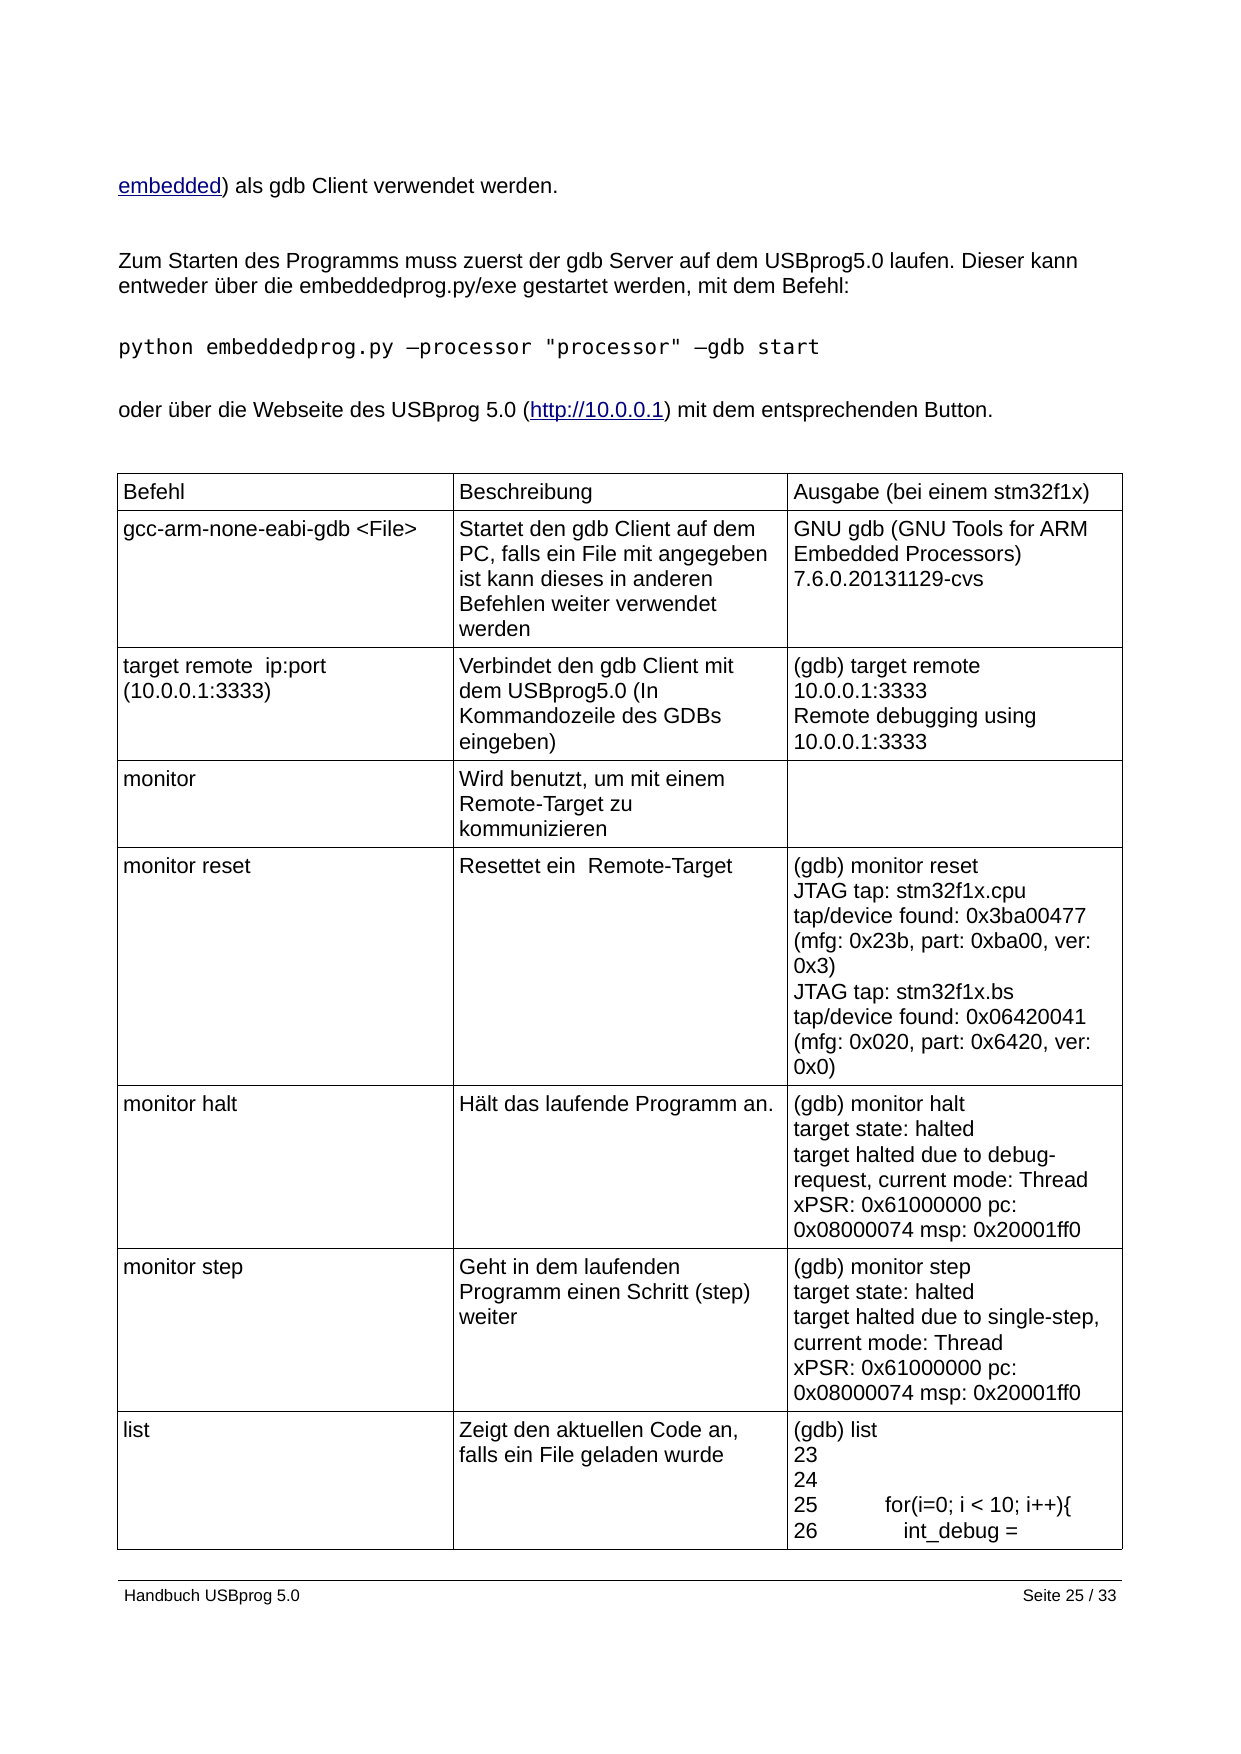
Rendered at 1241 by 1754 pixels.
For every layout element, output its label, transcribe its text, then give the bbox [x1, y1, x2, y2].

text embedded) als gdb Client verwendet werden. [118, 173, 1122, 198]
table_cell Hält das laufende Programm an. [454, 1086, 787, 1248]
table_cell monitor reset [118, 848, 453, 1085]
table_cell target remote ip:port (10.0.0.1:3333) [118, 648, 453, 759]
table_header Befehl [118, 474, 453, 509]
table_cell (gdb) monitor reset JTAG tap: stm32f1x.cpu tap/device found: 0x3ba00477 (mfg: 0x23b, part: 0xba00, ver: 0x3) JTAG tap: stm32f1x.bs tap/device found: 0x06420041 (mfg: 0x020, part: 0x6420, ver: 0x0) [788, 848, 1122, 1085]
table_cell (gdb) target remote 10.0.0.1:3333 Remote debugging using 10.0.0.1:3333 [788, 648, 1122, 759]
text Zum Starten des Programms muss zuerst der gdb Server auf dem USBprog5.0 laufen. Dieser kann entweder über die embeddedprog.py/exe gestartet werden, mit dem Befehl: [118, 248, 1122, 299]
text python embeddedprog.py –processor "processor" –gdb start [118, 335, 1122, 360]
table_cell list [118, 1412, 453, 1548]
table_cell Zeigt den aktuellen Code an, falls ein File geladen wurde [454, 1412, 787, 1548]
table_cell Verbindet den gdb Client mit dem USBprog5.0 (In Kommandozeile des GDBs eingeben) [454, 648, 787, 759]
table_cell Wird benutzt, um mit einem Remote-Target zu kommunizieren [454, 761, 787, 847]
table_cell Startet den gdb Client auf dem PC, falls ein File mit angegeben ist kann dieses in anderen Befehlen weiter verwendet werden [454, 511, 787, 647]
table_cell monitor halt [118, 1086, 453, 1248]
table_cell Resettet ein Remote-Target [454, 848, 787, 1085]
text oder über die Webseite des USBprog 5.0 (http://10.0.0.1) mit dem entsprechenden Button. [118, 397, 1122, 423]
table_cell [788, 761, 1122, 847]
table_cell GNU gdb (GNU Tools for ARM Embedded Processors) 7.6.0.20131129-cvs [788, 511, 1122, 647]
table_cell monitor [118, 761, 453, 847]
table_cell (gdb) list 23 24 25 for(i=0; i < 10; i++){ 26 int_debug = [788, 1412, 1122, 1548]
table_header Ausgabe (bei einem stm32f1x) [788, 474, 1122, 509]
table_cell Geht in dem laufenden Programm einen Schritt (step) weiter [454, 1249, 787, 1411]
table_cell gcc-arm-none-eabi-gdb <File> [118, 511, 453, 647]
table_cell monitor step [118, 1249, 453, 1411]
table_header Beschreibung [454, 474, 787, 509]
table_cell (gdb) monitor step target state: halted target halted due to single-step, current mode: Thread xPSR: 0x61000000 pc: 0x08000074 msp: 0x20001ff0 [788, 1249, 1122, 1411]
table_cell (gdb) monitor halt target state: halted target halted due to debug-request, current mode: Thread xPSR: 0x61000000 pc: 0x08000074 msp: 0x20001ff0 [788, 1086, 1122, 1248]
